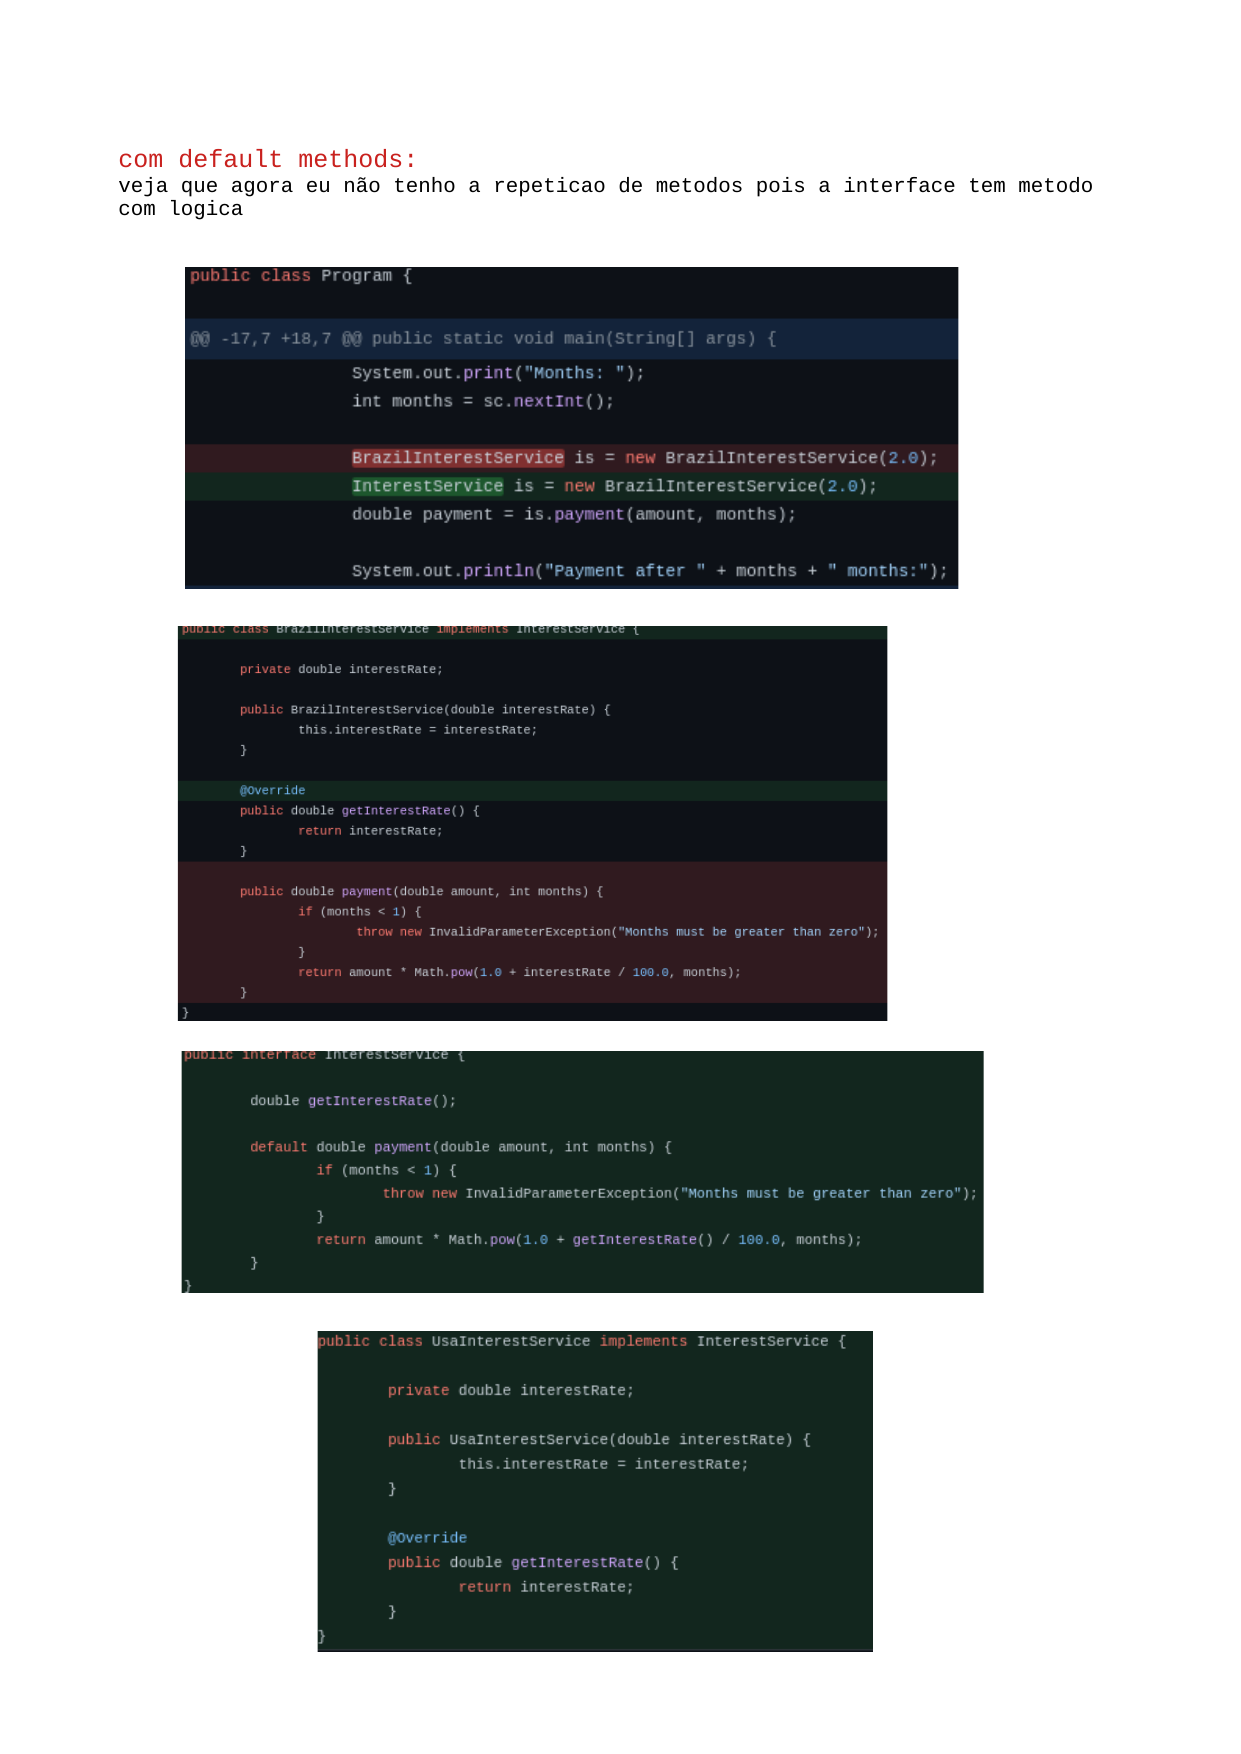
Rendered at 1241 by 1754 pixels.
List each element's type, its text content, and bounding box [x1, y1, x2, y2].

picture [181, 1051, 984, 1293]
text veja que agora eu não tenho a repeticao de metodos pois a interface tem metodo com logica [118, 175, 1122, 222]
picture [317, 1331, 873, 1652]
picture [177, 626, 888, 1021]
text com default methods: [118, 146, 1122, 175]
picture [185, 267, 959, 589]
